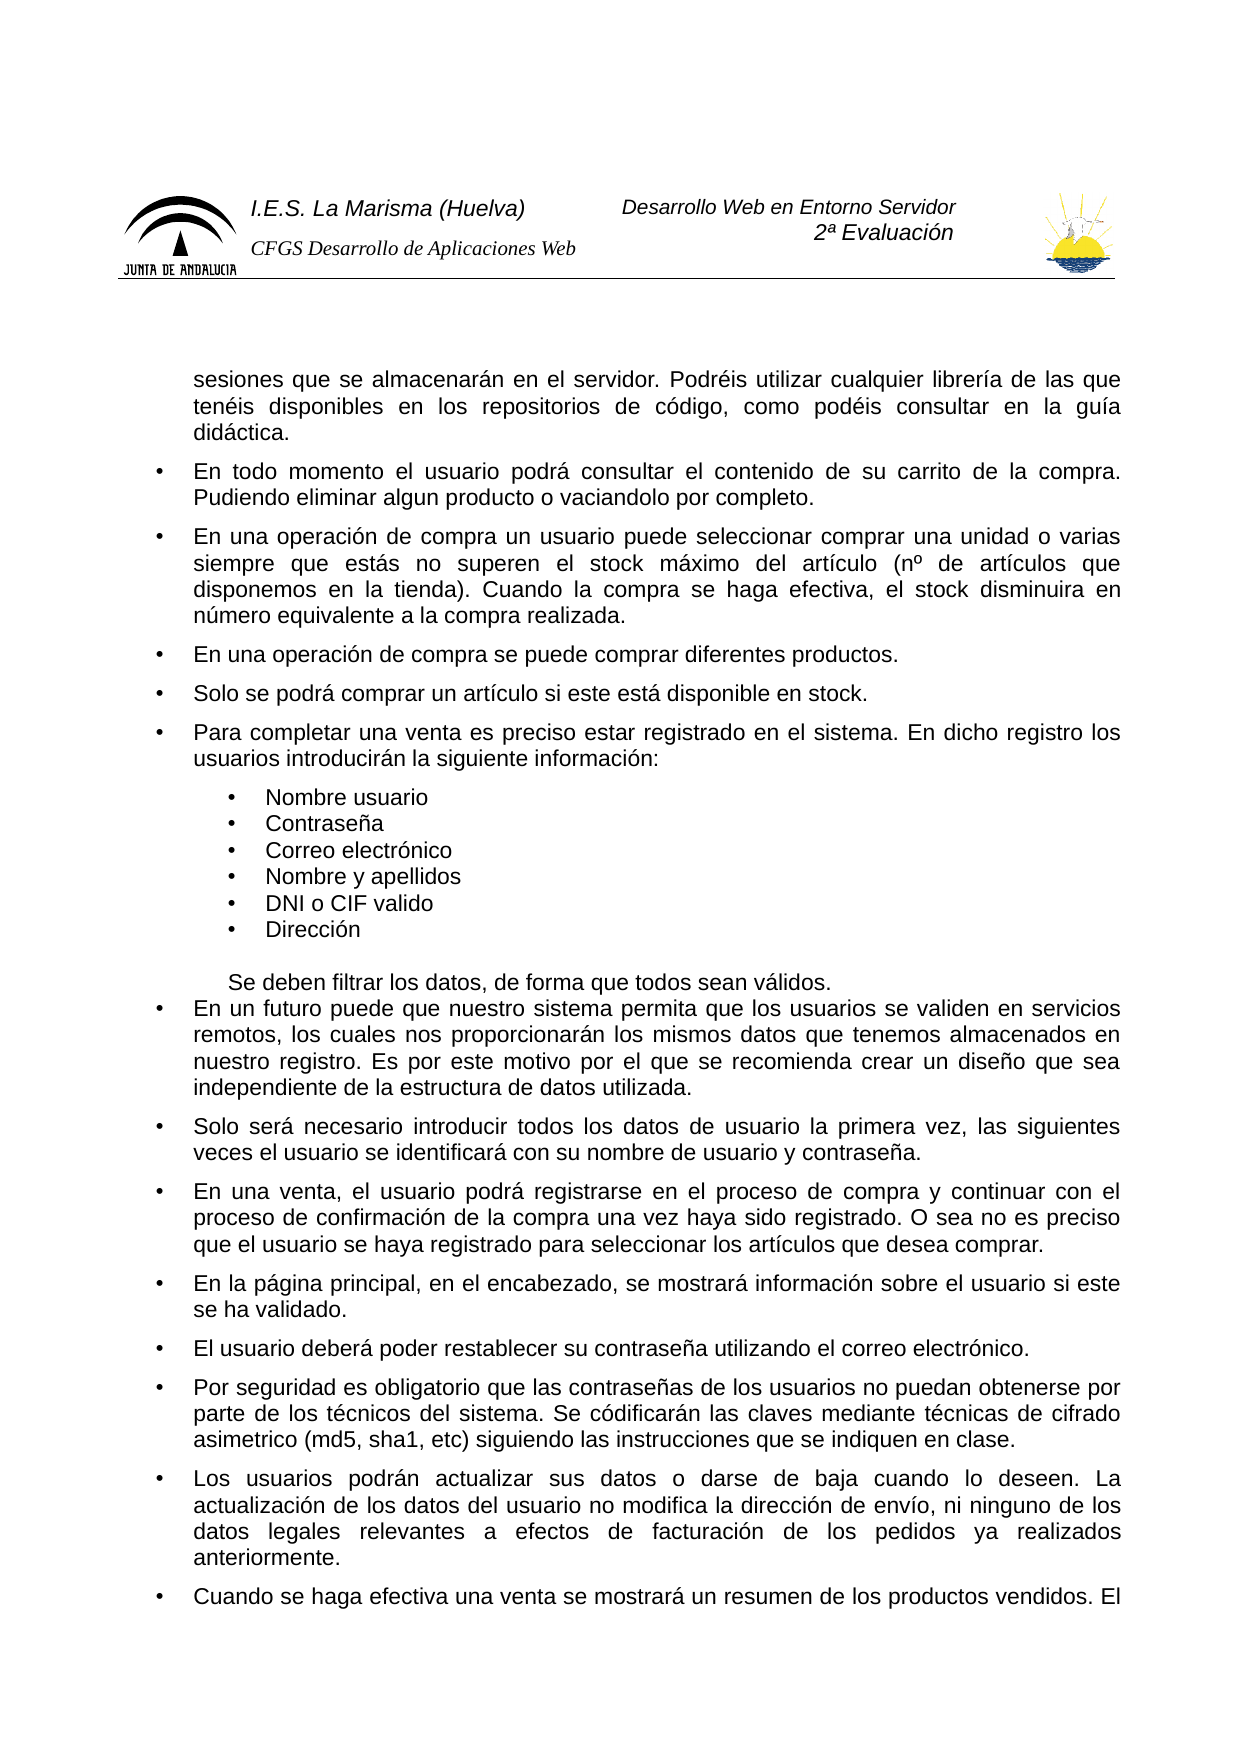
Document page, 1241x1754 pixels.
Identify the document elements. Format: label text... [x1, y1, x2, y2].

list En todo momento el usuario podrá consultar el contenido de su carrito de la compra. Pudiendo eliminar algun producto o vaciandolo por completo. [156, 458, 1122, 511]
picture [1043, 192, 1114, 276]
list En una operación de compra un usuario puede seleccionar comprar una unidad o varias siempre que estás no superen el stock máximo del artículo (nº de artículos que disponemos en la tienda). Cuando la compra se haga efectiva, el stock disminuira en número equivalente a la compra realizada. [156, 523, 1122, 629]
list Nombre y apellidos [228, 863, 1122, 889]
list DNI o CIF valido [228, 889, 1122, 916]
list Por seguridad es obligatorio que las contraseñas de los usuarios no puedan obtenerse por parte de los técnicos del sistema. Se códificarán las claves mediante técnicas de cifrado asimetrico (md5, sha1, etc) siguiendo las instrucciones que se indiquen en clase. [156, 1374, 1122, 1453]
list Solo será necesario introducir todos los datos de usuario la primera vez, las siguientes veces el usuario se identificará con su nombre de usuario y contraseña. [156, 1113, 1122, 1166]
list Dirección [228, 916, 1122, 942]
text Se deben filtrar los datos, de forma que todos sean válidos. [228, 968, 1122, 995]
list En una operación de compra se puede comprar diferentes productos. [156, 641, 1122, 667]
list Contraseña [228, 810, 1122, 837]
list sesiones que se almacenarán en el servidor. Podréis utilizar cualquier librería de las que tenéis disponibles en los repositorios de código, como podéis consultar en la guía didáctica. [156, 366, 1122, 446]
list Los usuarios podrán actualizar sus datos o darse de baja cuando lo deseen. La actualización de los datos del usuario no modifica la dirección de envío, ni ninguno de los datos legales relevantes a efectos de facturación de los pedidos ya realizados anteriormente. [156, 1465, 1122, 1571]
list Solo se podrá comprar un artículo si este está disponible en stock. [156, 680, 1122, 706]
list En una venta, el usuario podrá registrarse en el proceso de compra y continuar con el proceso de confirmación de la compra una vez haya sido registrado. O sea no es preciso que el usuario se haya registrado para seleccionar los artículos que desea comprar. [156, 1178, 1122, 1257]
list Cuando se haga efectiva una venta se mostrará un resumen de los productos vendidos. El [156, 1583, 1122, 1609]
list En un futuro puede que nuestro sistema permita que los usuarios se validen en servicios remotos, los cuales nos proporcionarán los mismos datos que tenemos almacenados en nuestro registro. Es por este motivo por el que se recomienda crear un diseño que sea independiente de la estructura de datos utilizada. [156, 995, 1122, 1100]
list Para completar una venta es preciso estar registrado en el sistema. En dicho registro los usuarios introducirán la siguiente información: [156, 719, 1122, 772]
list Correo electrónico [228, 837, 1122, 863]
list Nombre usuario [228, 784, 1122, 810]
list El usuario deberá poder restablecer su contraseña utilizando el correo electrónico. [156, 1335, 1122, 1361]
list En la página principal, en el encabezado, se mostrará información sobre el usuario si este se ha validado. [156, 1269, 1122, 1322]
